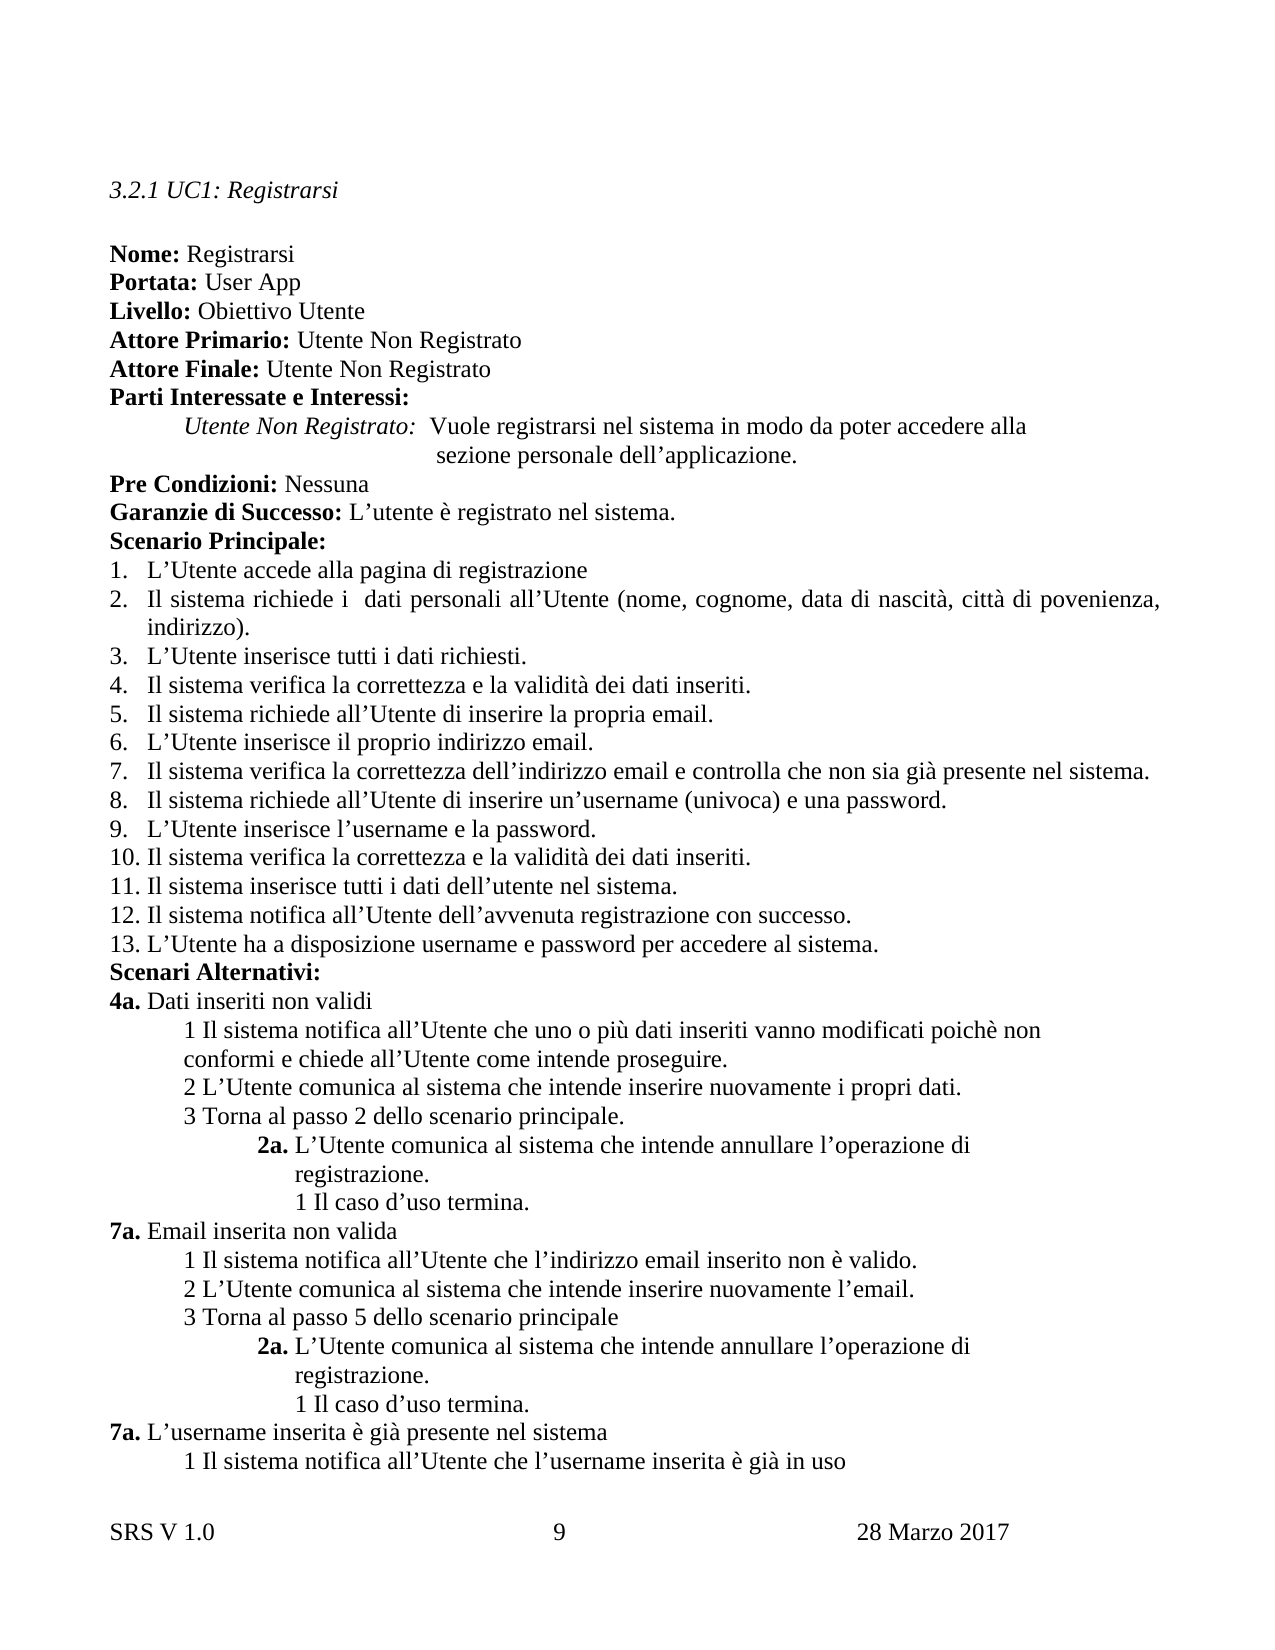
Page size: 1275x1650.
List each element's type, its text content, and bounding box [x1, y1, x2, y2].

text 2 L’Utente comunica al sistema che intende inserire nuovamente l’email. [109, 1274, 1162, 1302]
text 2a. L’Utente comunica al sistema che intende annullare l’operazione di registrazione. [109, 1331, 1162, 1389]
list Il sistema notifica all’Utente dell’avvenuta registrazione con successo. [109, 900, 1162, 929]
text 1 Il caso d’uso termina. [109, 1187, 1162, 1216]
text Attore Primario: Utente Non Registrato [109, 325, 1162, 354]
text Nome: Registrarsi [109, 239, 1162, 267]
text Utente Non Registrato: Vuole registrarsi nel sistema in modo da poter accedere alla sezione personale dell’applicazione. [109, 411, 1162, 469]
text 1 Il sistema notifica all’Utente che l’indirizzo email inserito non è valido. [109, 1245, 1162, 1274]
text Scenario Principale: [109, 526, 1162, 555]
text 3 Torna al passo 2 dello scenario principale. [109, 1101, 1162, 1130]
text Parti Interessate e Interessi: [109, 382, 1162, 411]
list L’Utente accede alla pagina di registrazione [109, 555, 1162, 584]
text Pre Condizioni: Nessuna [109, 469, 1162, 497]
list Il sistema verifica la correttezza e la validità dei dati inseriti. [109, 670, 1162, 699]
text Attore Finale: Utente Non Registrato [109, 354, 1162, 382]
text Portata: User App [109, 267, 1162, 296]
list Il sistema inserisce tutti i dati dell’utente nel sistema. [109, 871, 1162, 900]
list L’Utente inserisce l’username e la password. [109, 814, 1162, 842]
list L’Utente inserisce tutti i dati richiesti. [109, 641, 1162, 670]
text 4a. Dati inseriti non validi [109, 986, 1162, 1015]
text 2 L’Utente comunica al sistema che intende inserire nuovamente i propri dati. [109, 1072, 1162, 1101]
text 1 Il sistema notifica all’Utente che l’username inserita è già in uso [109, 1446, 1162, 1475]
text 3 Torna al passo 5 dello scenario principale [109, 1302, 1162, 1331]
list L’Utente inserisce il proprio indirizzo email. [109, 727, 1162, 756]
text Livello: Obiettivo Utente [109, 296, 1162, 325]
list Il sistema richiede all’Utente di inserire la propria email. [109, 699, 1162, 727]
text 1 Il caso d’uso termina. [109, 1389, 1162, 1417]
text 2a. L’Utente comunica al sistema che intende annullare l’operazione di registrazione. [109, 1130, 1162, 1187]
list L’Utente ha a disposizione username e password per accedere al sistema. [109, 929, 1162, 957]
text 1 Il sistema notifica all’Utente che uno o più dati inseriti vanno modificati poichè non conformi e chiede all’Utente come intende proseguire. [109, 1015, 1162, 1072]
text Garanzie di Successo: L’utente è registrato nel sistema. [109, 497, 1162, 526]
list Il sistema richiede all’Utente di inserire un’username (univoca) e una password. [109, 785, 1162, 814]
list Il sistema verifica la correttezza dell’indirizzo email e controlla che non sia già presente nel sistema. [109, 756, 1162, 785]
list Il sistema verifica la correttezza e la validità dei dati inseriti. [109, 842, 1162, 871]
text 7a. Email inserita non valida [109, 1216, 1162, 1245]
subtitle 3.2.1 UC1: Registrarsi [109, 175, 1162, 204]
text 7a. L’username inserita è già presente nel sistema [109, 1417, 1162, 1446]
text Scenari Alternativi: [109, 957, 1162, 986]
list Il sistema richiede i dati personali all’Utente (nome, cognome, data di nascità, città di povenienza, indirizzo). [109, 584, 1162, 641]
